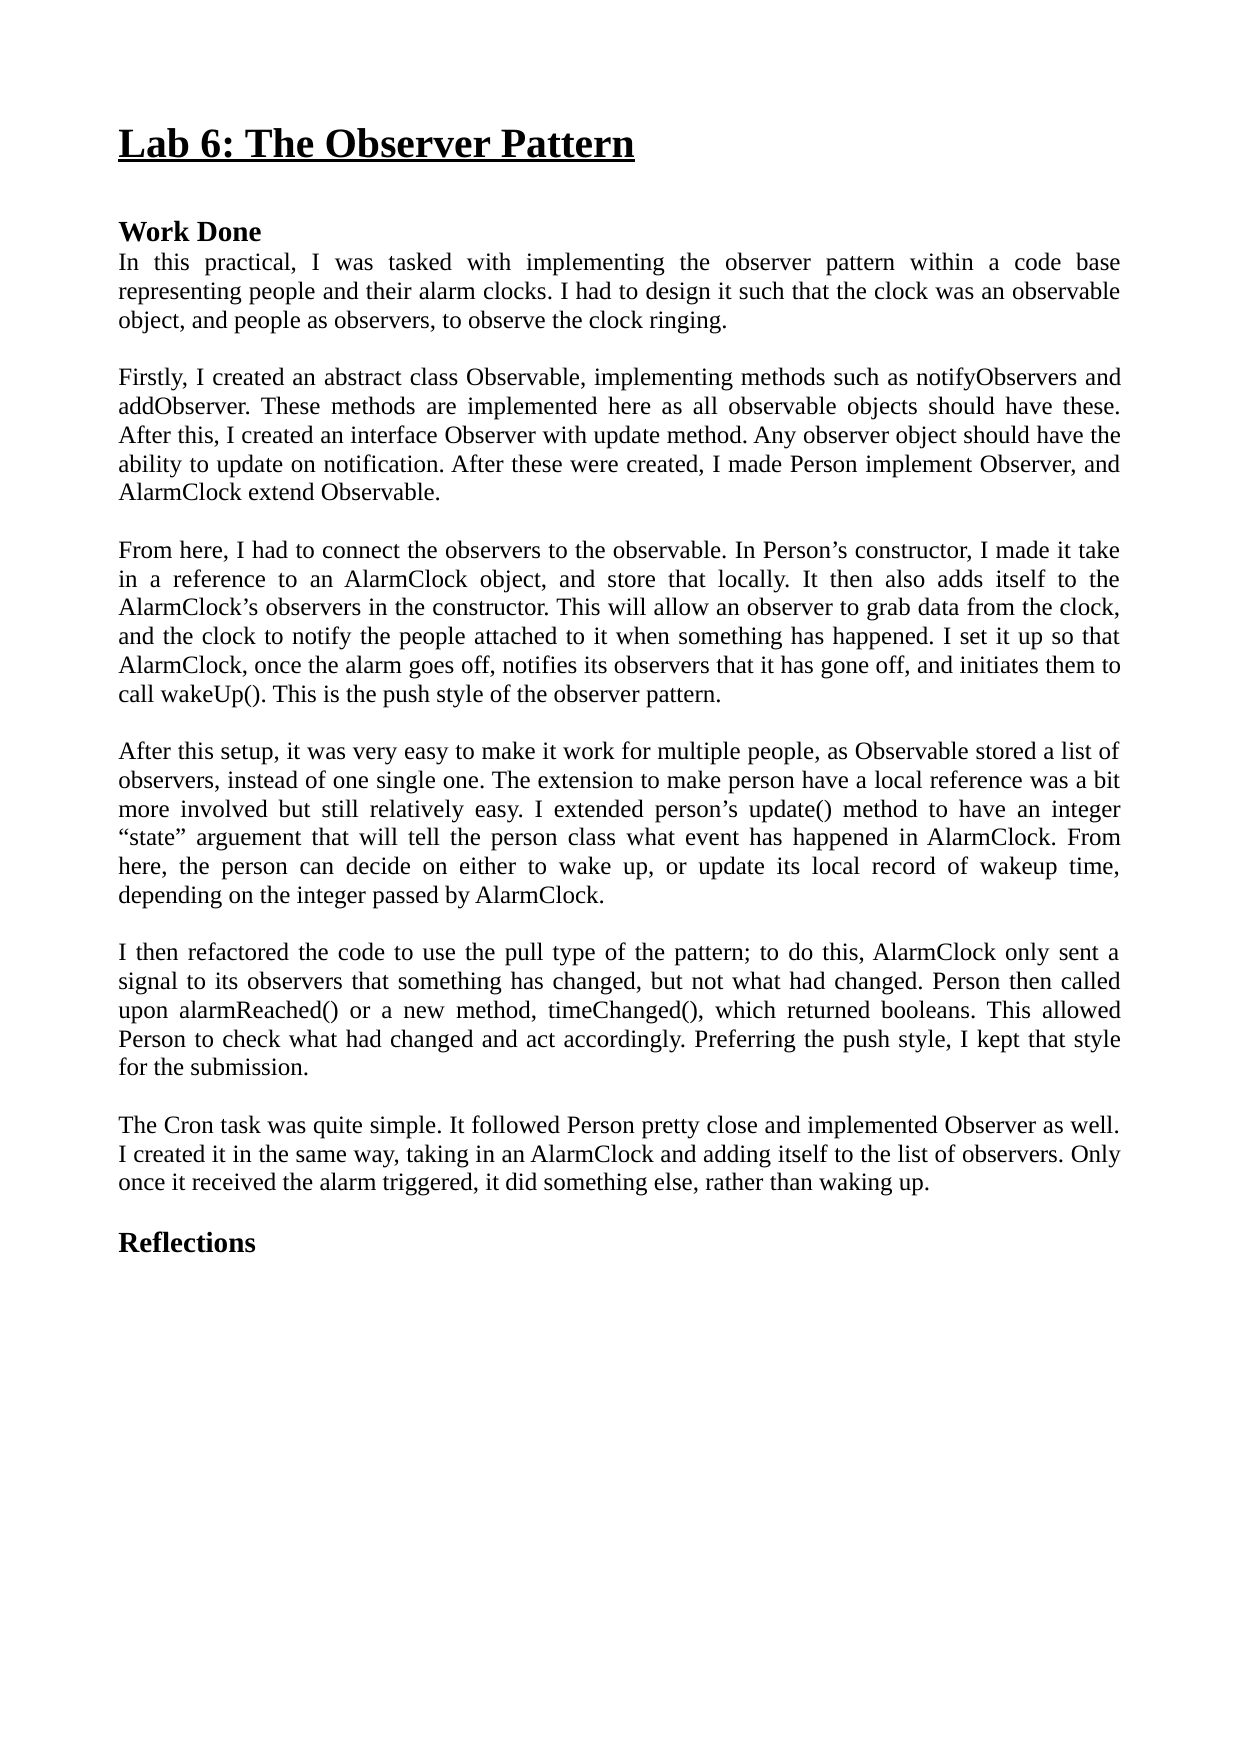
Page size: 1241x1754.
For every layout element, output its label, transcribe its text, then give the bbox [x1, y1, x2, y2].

text From here, I had to connect the observers to the observable. In Person’s constructor, I made it take in a reference to an AlarmClock object, and store that locally. It then also adds itself to the AlarmClock’s observers in the constructor. This will allow an observer to grab data from the clock, and the clock to notify the people attached to it when something has happened. I set it up so that AlarmClock, once the alarm goes off, notifies its observers that it has gone off, and initiates them to call wakeUp(). This is the push style of the observer pattern. [118, 535, 1122, 707]
text Firstly, I created an abstract class Observable, implementing methods such as notifyObservers and addObserver. These methods are implemented here as all observable objects should have these. After this, I created an interface Observer with update method. Any observer object should have the ability to update on notification. After these were created, I made Person implement Observer, and AlarmClock extend Observable. [118, 362, 1122, 506]
text I then refactored the code to use the pull type of the pattern; to do this, AlarmClock only sent a signal to its observers that something has changed, but not what had changed. Person then called upon alarmReached() or a new method, timeChanged(), which returned booleans. This allowed Person to check what had changed and act accordingly. Preferring the push style, I kept that style for the submission. [118, 937, 1122, 1081]
text Work Done [118, 214, 1122, 247]
text Reflections [118, 1225, 1122, 1258]
text The Cron task was quite simple. It followed Person pretty close and implemented Observer as well. I created it in the same way, taking in an AlarmClock and adding itself to the list of observers. Only once it received the alarm triggered, it did something else, rather than waking up. [118, 1110, 1122, 1196]
text In this practical, I was tasked with implementing the observer pattern within a code base representing people and their alarm clocks. I had to design it such that the clock was an observable object, and people as observers, to observe the clock ringing. [118, 247, 1122, 334]
text After this setup, it was very easy to make it work for multiple people, as Observable stored a list of observers, instead of one single one. The extension to make person have a local reference was a bit more involved but still relatively easy. I extended person’s update() method to have an integer “state” arguement that will tell the person class what event has happened in AlarmClock. From here, the person can decide on either to wake up, or update its local record of wakeup time, depending on the integer passed by AlarmClock. [118, 736, 1122, 909]
text Lab 6: The Observer Pattern [118, 118, 1122, 166]
